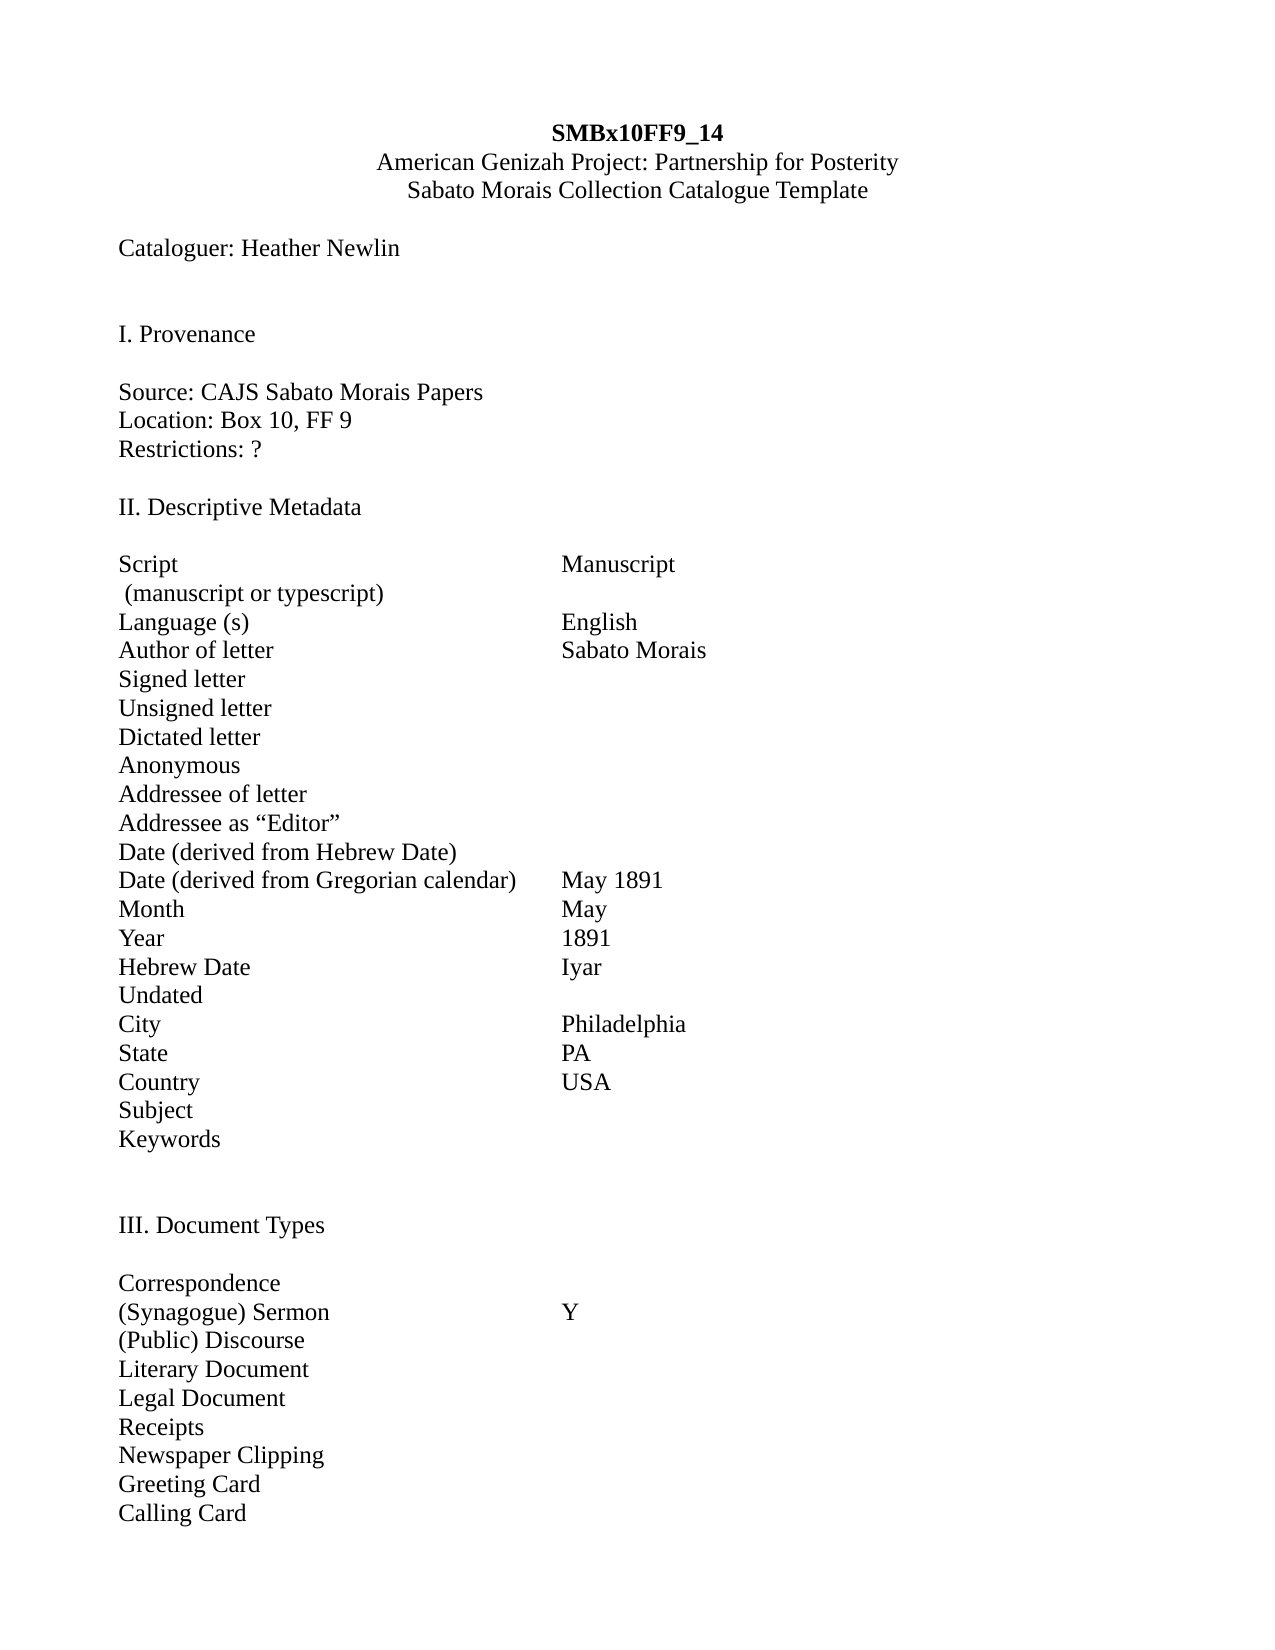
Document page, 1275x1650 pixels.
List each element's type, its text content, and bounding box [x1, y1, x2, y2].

text Undated [118, 981, 1157, 1009]
text (Public) Discourse [118, 1326, 1157, 1354]
text Sabato Morais Collection Catalogue Template [118, 176, 1157, 204]
text Cataloguer: Heather Newlin [118, 233, 1157, 262]
text Anonymous [118, 751, 1157, 779]
text (manuscript or typescript) [118, 578, 1157, 607]
text Addressee as “Editor” [118, 808, 1157, 837]
text Date (derived from Gregorian calendar) May 1891 [118, 866, 1157, 894]
text Date (derived from Hebrew Date) [118, 837, 1157, 866]
text Month May [118, 894, 1157, 923]
text Location: Box 10, FF 9 [118, 406, 1157, 434]
text Author of letter Sabato Morais [118, 636, 1157, 664]
text Signed letter [118, 664, 1157, 693]
text Receipts [118, 1412, 1157, 1441]
text Year 1891 [118, 923, 1157, 952]
text Unsigned letter [118, 693, 1157, 722]
text American Genizah Project: Partnership for Posterity [118, 147, 1157, 176]
text I. Provenance [118, 319, 1157, 348]
text State PA [118, 1038, 1157, 1067]
text Source: CAJS Sabato Morais Papers [118, 377, 1157, 406]
text Dictated letter [118, 722, 1157, 751]
text III. Document Types [118, 1211, 1157, 1239]
text Calling Card [118, 1498, 1157, 1527]
text Country USA [118, 1067, 1157, 1096]
text Restrictions: ? [118, 434, 1157, 463]
text Language (s) English [118, 607, 1157, 636]
text Newspaper Clipping [118, 1441, 1157, 1469]
text (Synagogue) Sermon Y [118, 1297, 1157, 1326]
text Script Manuscript [118, 549, 1157, 578]
text Greeting Card [118, 1469, 1157, 1498]
text Literary Document [118, 1354, 1157, 1383]
text City Philadelphia [118, 1009, 1157, 1038]
text Keywords [118, 1124, 1157, 1153]
text Addressee of letter [118, 779, 1157, 808]
text Subject [118, 1096, 1157, 1124]
text Legal Document [118, 1383, 1157, 1412]
text Hebrew Date Iyar [118, 952, 1157, 981]
text Correspondence [118, 1268, 1157, 1297]
text SMBx10FF9_14 [118, 118, 1157, 147]
text II. Descriptive Metadata [118, 492, 1157, 521]
